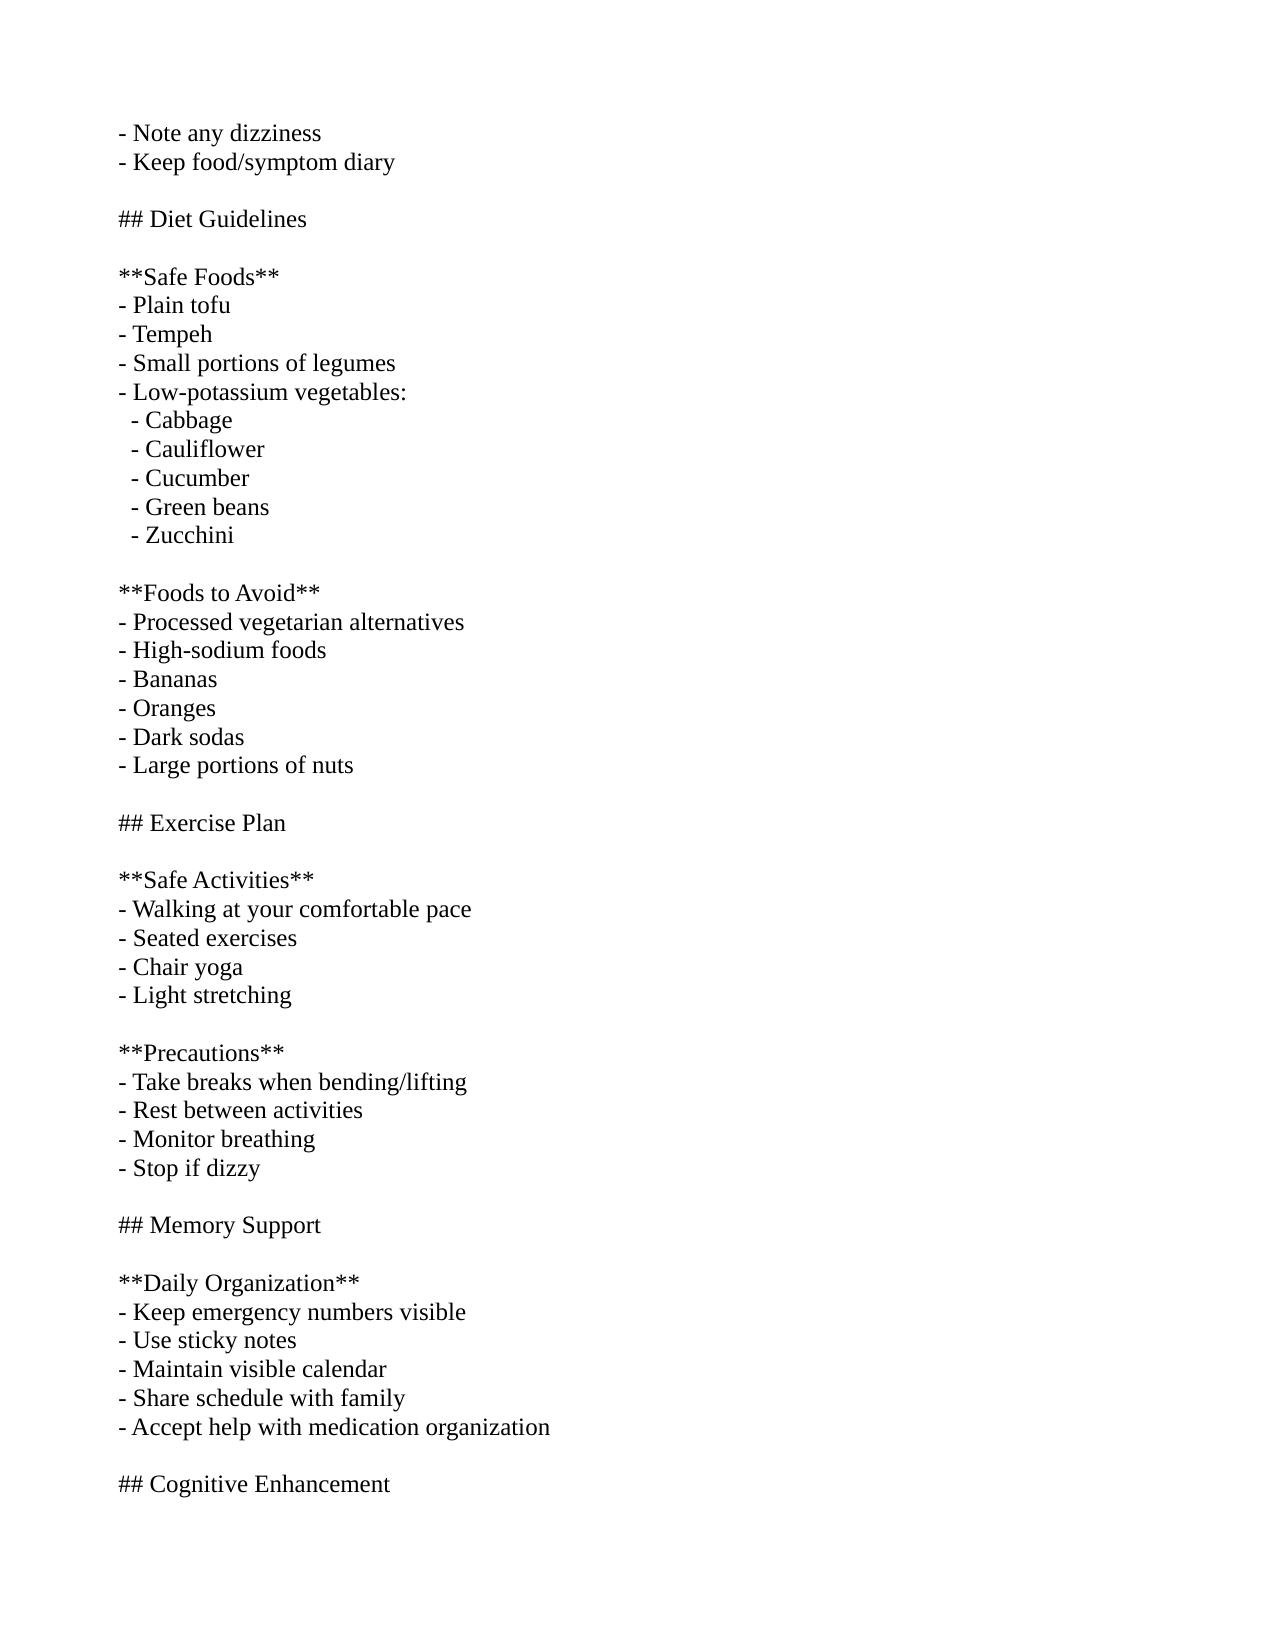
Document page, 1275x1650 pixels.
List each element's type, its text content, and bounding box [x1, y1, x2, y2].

text ## Diet Guidelines [118, 204, 1157, 233]
text - Chair yoga [118, 952, 1157, 981]
text - Rest between activities [118, 1096, 1157, 1124]
text **Precautions** [118, 1038, 1157, 1067]
text - Plain tofu [118, 291, 1157, 319]
text - Share schedule with family [118, 1383, 1157, 1412]
text - High-sodium foods [118, 636, 1157, 664]
text - Low-potassium vegetables: [118, 377, 1157, 406]
text **Foods to Avoid** [118, 578, 1157, 607]
text **Daily Organization** [118, 1268, 1157, 1297]
text - Stop if dizzy [118, 1153, 1157, 1182]
text - Bananas [118, 664, 1157, 693]
text - Accept help with medication organization [118, 1412, 1157, 1441]
text - Take breaks when bending/lifting [118, 1067, 1157, 1096]
text - Walking at your comfortable pace [118, 894, 1157, 923]
text - Green beans [118, 492, 1157, 521]
text - Cauliflower [118, 434, 1157, 463]
text - Light stretching [118, 981, 1157, 1009]
text - Zucchini [118, 521, 1157, 549]
text - Keep emergency numbers visible [118, 1297, 1157, 1326]
text - Processed vegetarian alternatives [118, 607, 1157, 636]
text - Note any dizziness [118, 118, 1157, 147]
text - Tempeh [118, 319, 1157, 348]
text - Maintain visible calendar [118, 1354, 1157, 1383]
text - Small portions of legumes [118, 348, 1157, 377]
text - Keep food/symptom diary [118, 147, 1157, 176]
text **Safe Foods** [118, 262, 1157, 291]
text - Cucumber [118, 463, 1157, 492]
text - Seated exercises [118, 923, 1157, 952]
text - Dark sodas [118, 722, 1157, 751]
text - Use sticky notes [118, 1326, 1157, 1354]
text - Large portions of nuts [118, 751, 1157, 779]
text ## Exercise Plan [118, 808, 1157, 837]
text - Cabbage [118, 406, 1157, 434]
text ## Cognitive Enhancement [118, 1469, 1157, 1498]
text - Monitor breathing [118, 1124, 1157, 1153]
text - Oranges [118, 693, 1157, 722]
text **Safe Activities** [118, 866, 1157, 894]
text ## Memory Support [118, 1211, 1157, 1239]
